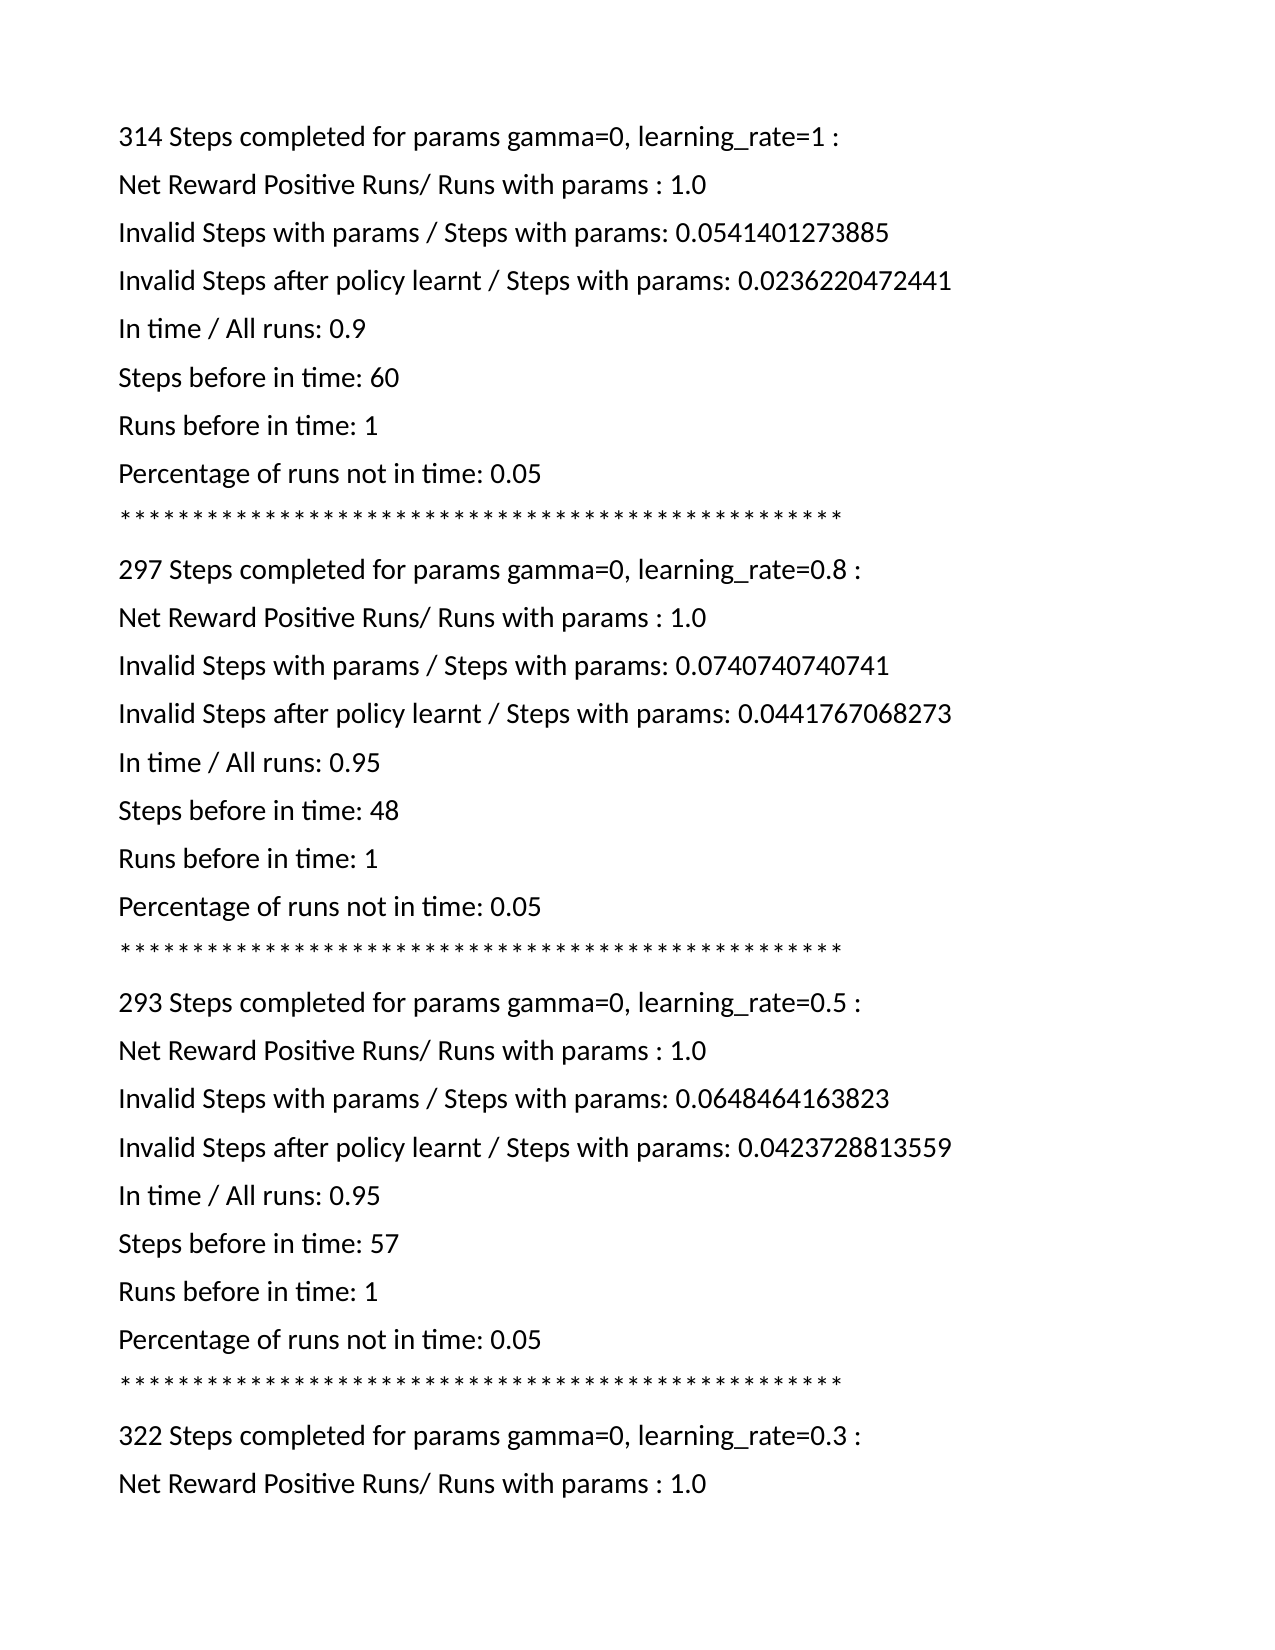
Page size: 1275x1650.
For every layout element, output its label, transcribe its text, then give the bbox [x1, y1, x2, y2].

text Percentage of runs not in time: 0.05 [118, 1321, 1157, 1357]
text Invalid Steps after policy learnt / Steps with params: 0.0236220472441 [118, 262, 1157, 298]
text 293 Steps completed for params gamma=0, learning_rate=0.5 : [118, 984, 1157, 1020]
text Invalid Steps with params / Steps with params: 0.0648464163823 [118, 1081, 1157, 1116]
text Net Reward Positive Runs/ Runs with params : 1.0 [118, 166, 1157, 202]
text ************************************************** [118, 1369, 1157, 1405]
text In time / All runs: 0.9 [118, 311, 1157, 346]
text ************************************************** [118, 936, 1157, 972]
text Invalid Steps with params / Steps with params: 0.0740740740741 [118, 647, 1157, 683]
text In time / All runs: 0.95 [118, 744, 1157, 779]
text Percentage of runs not in time: 0.05 [118, 455, 1157, 491]
text ************************************************** [118, 503, 1157, 539]
text 314 Steps completed for params gamma=0, learning_rate=1 : [118, 118, 1157, 154]
text Invalid Steps with params / Steps with params: 0.0541401273885 [118, 214, 1157, 250]
text 297 Steps completed for params gamma=0, learning_rate=0.8 : [118, 551, 1157, 587]
text Steps before in time: 48 [118, 792, 1157, 827]
text Runs before in time: 1 [118, 840, 1157, 876]
text 322 Steps completed for params gamma=0, learning_rate=0.3 : [118, 1417, 1157, 1453]
text Runs before in time: 1 [118, 1273, 1157, 1309]
text Percentage of runs not in time: 0.05 [118, 888, 1157, 924]
text Net Reward Positive Runs/ Runs with params : 1.0 [118, 599, 1157, 635]
text Runs before in time: 1 [118, 407, 1157, 442]
text Invalid Steps after policy learnt / Steps with params: 0.0423728813559 [118, 1129, 1157, 1164]
text Invalid Steps after policy learnt / Steps with params: 0.0441767068273 [118, 696, 1157, 731]
text Steps before in time: 57 [118, 1225, 1157, 1261]
text Net Reward Positive Runs/ Runs with params : 1.0 [118, 1032, 1157, 1068]
text In time / All runs: 0.95 [118, 1177, 1157, 1212]
text Net Reward Positive Runs/ Runs with params : 1.0 [118, 1466, 1157, 1501]
text Steps before in time: 60 [118, 359, 1157, 394]
